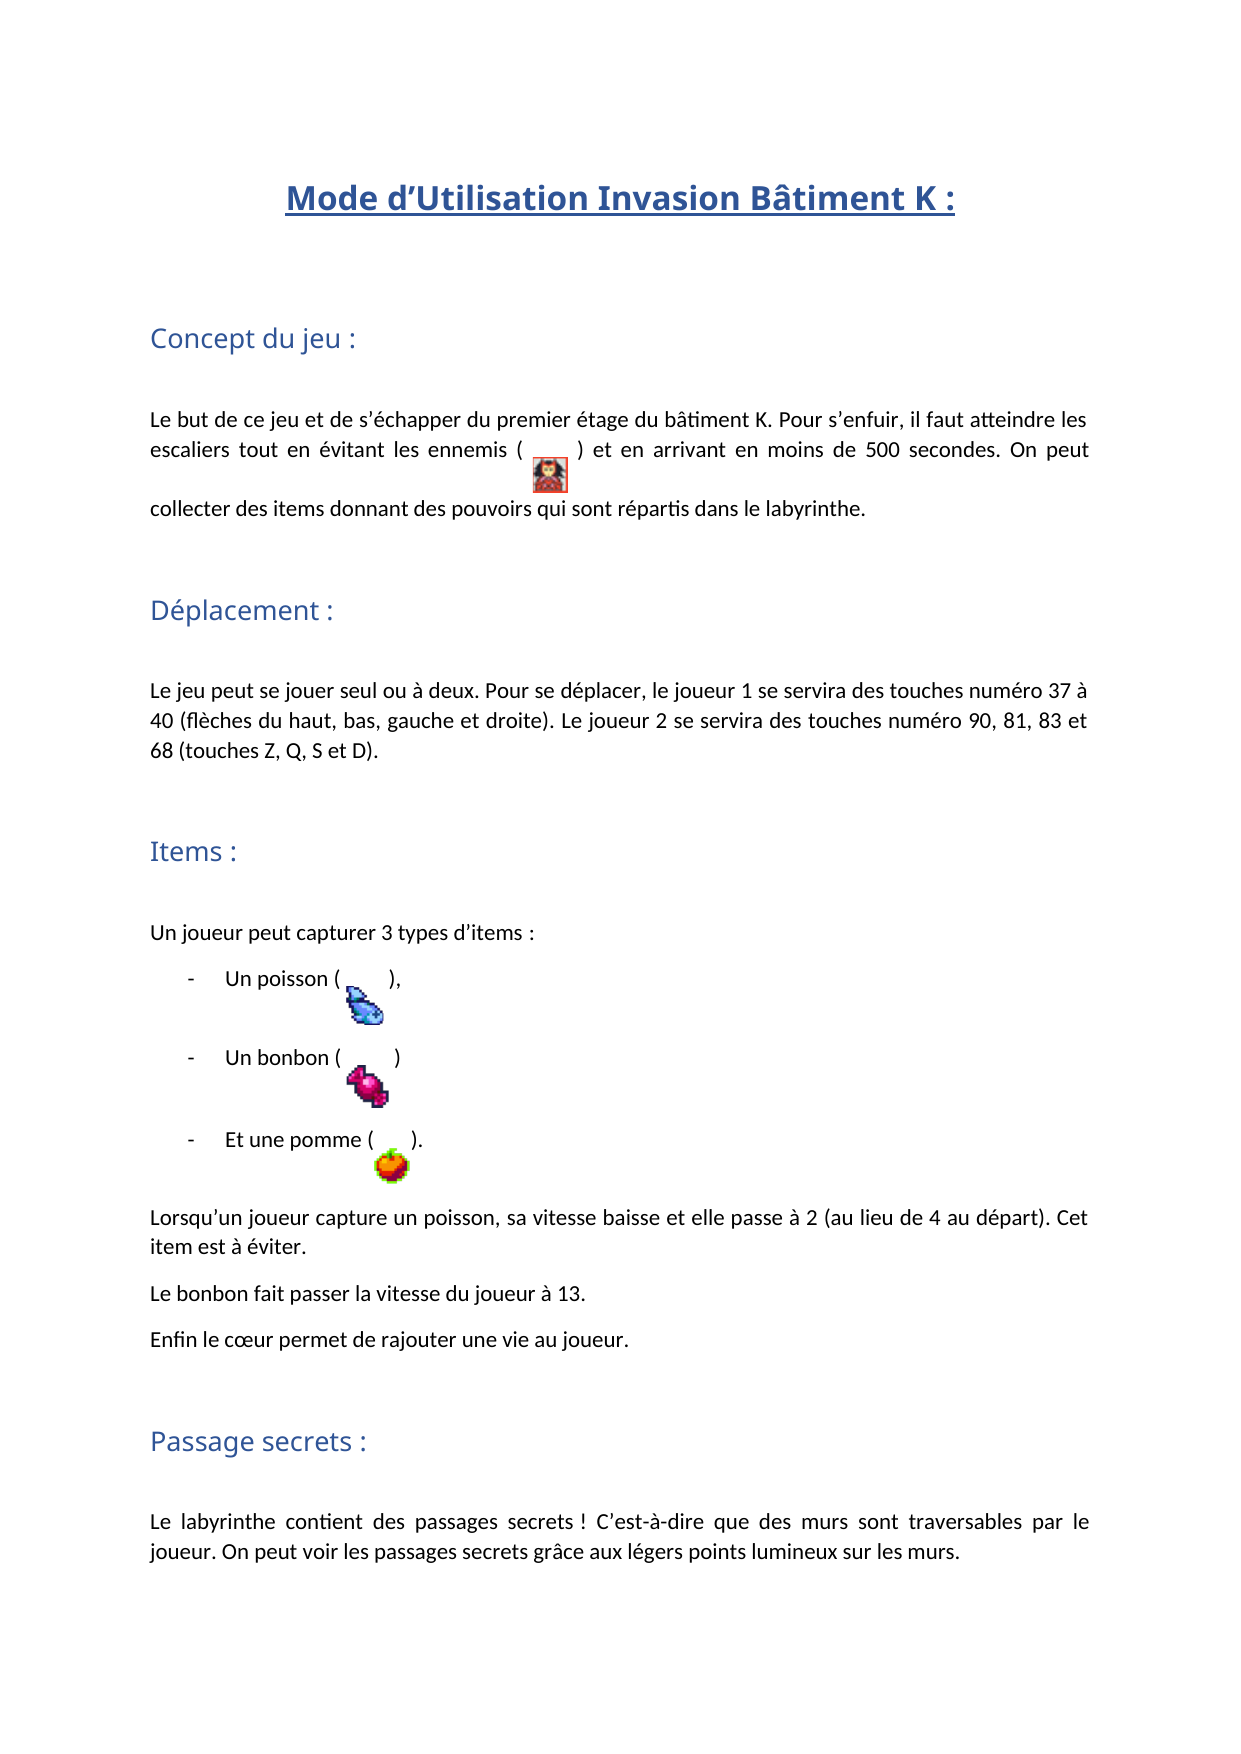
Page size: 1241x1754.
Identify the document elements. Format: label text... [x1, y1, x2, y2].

text Le jeu peut se jouer seul ou à deux. Pour se déplacer, le joueur 1 se servira des touches numéro 37 à 40 (flèches du haut, bas, gauche et droite). Le joueur 2 se servira des touches numéro 90, 81, 83 et 68 (touches Z, Q, S et D). [150, 676, 1090, 764]
text Enfin le cœur permet de rajouter une vie au joueur. [150, 1325, 1090, 1353]
text Lorsqu’un joueur capture un poisson, sa vitesse baisse et elle passe à 2 (au lieu de 4 au départ). Cet item est à éviter. [150, 1203, 1090, 1261]
list Un bonbon ( ) [187, 1043, 1090, 1107]
list Et une pomme (). [187, 1126, 1090, 1184]
subtitle Concept du jeu : [150, 320, 1090, 357]
text Le labyrinthe contient des passages secrets ! C’est-à-dire que des murs sont traversables par le joueur. On peut voir les passages secrets grâce aux légers points lumineux sur les murs. [150, 1507, 1090, 1565]
text Un joueur peut capturer 3 types d’items : [150, 918, 1090, 946]
text Le but de ce jeu et de s’échapper du premier étage du bâtiment K. Pour s’enfuir, il faut atteindre les escaliers tout en évitant les ennemis ( ) et en arrivant en moins de 500 secondes. On peut collecter des items donnant des pouvoirs qui sont répartis dans le labyrinthe. [150, 405, 1090, 522]
subtitle Items : [150, 833, 1090, 869]
subtitle Mode d’Utilisation Invasion Bâtiment K : [150, 175, 1090, 220]
list Un poisson ( ), [187, 964, 1090, 1024]
subtitle Déplacement : [150, 591, 1090, 628]
subtitle Passage secrets : [150, 1422, 1090, 1459]
text Le bonbon fait passer la vitesse du joueur à 13. [150, 1279, 1090, 1307]
